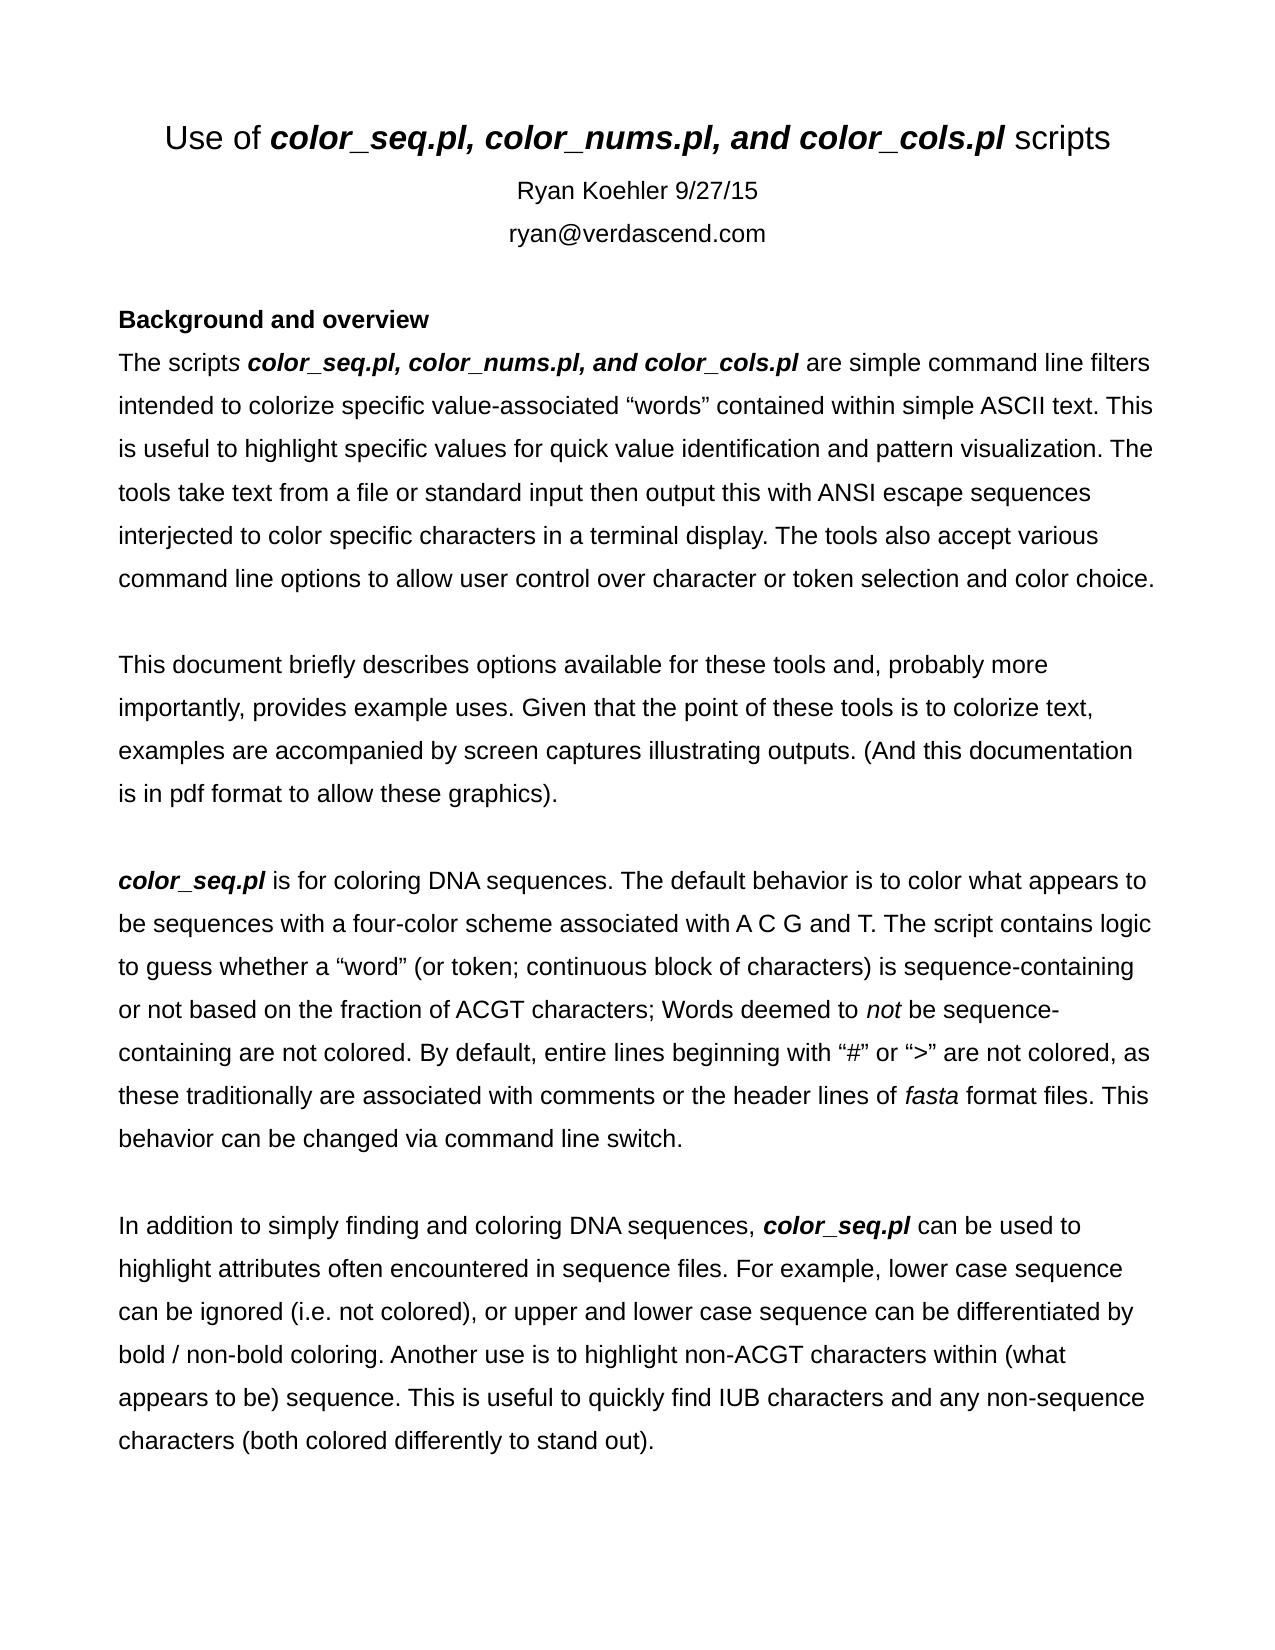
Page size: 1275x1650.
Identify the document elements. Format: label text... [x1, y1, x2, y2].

text Background and overview [118, 305, 1157, 334]
text The scripts color_seq.pl, color_nums.pl, and color_cols.pl are simple command line filters intended to colorize specific value-associated “words” contained within simple ASCII text. This is useful to highlight specific values for quick value identification and pattern visualization. The tools take text from a file or standard input then output this with ANSI escape sequences interjected to color specific characters in a terminal display. The tools also accept various command line options to allow user control over character or token selection and color choice. [118, 348, 1157, 593]
text Use of color_seq.pl, color_nums.pl, and color_cols.pl scripts [118, 118, 1157, 157]
text In addition to simply finding and coloring DNA sequences, color_seq.pl can be used to highlight attributes often encountered in sequence files. For example, lower case sequence can be ignored (i.e. not colored), or upper and lower case sequence can be differentiated by bold / non-bold coloring. Another use is to highlight non-ACGT characters within (what appears to be) sequence. This is useful to quickly find IUB characters and any non-sequence characters (both colored differently to stand out). [118, 1211, 1157, 1455]
text ryan@verdascend.com [118, 219, 1157, 248]
text This document briefly describes options available for these tools and, probably more importantly, provides example uses. Given that the point of these tools is to colorize text, examples are accompanied by screen captures illustrating outputs. (And this documentation is in pdf format to allow these graphics). [118, 650, 1157, 808]
text Ryan Koehler 9/27/15 [118, 176, 1157, 204]
text color_seq.pl is for coloring DNA sequences. The default behavior is to color what appears to be sequences with a four-color scheme associated with A C G and T. The script contains logic to guess whether a “word” (or token; continuous block of characters) is sequence-containing or not based on the fraction of ACGT characters; Words deemed to not be sequence-containing are not colored. By default, entire lines beginning with “#” or “>” are not colored, as these traditionally are associated with comments or the header lines of fasta format files. This behavior can be changed via command line switch. [118, 866, 1157, 1153]
